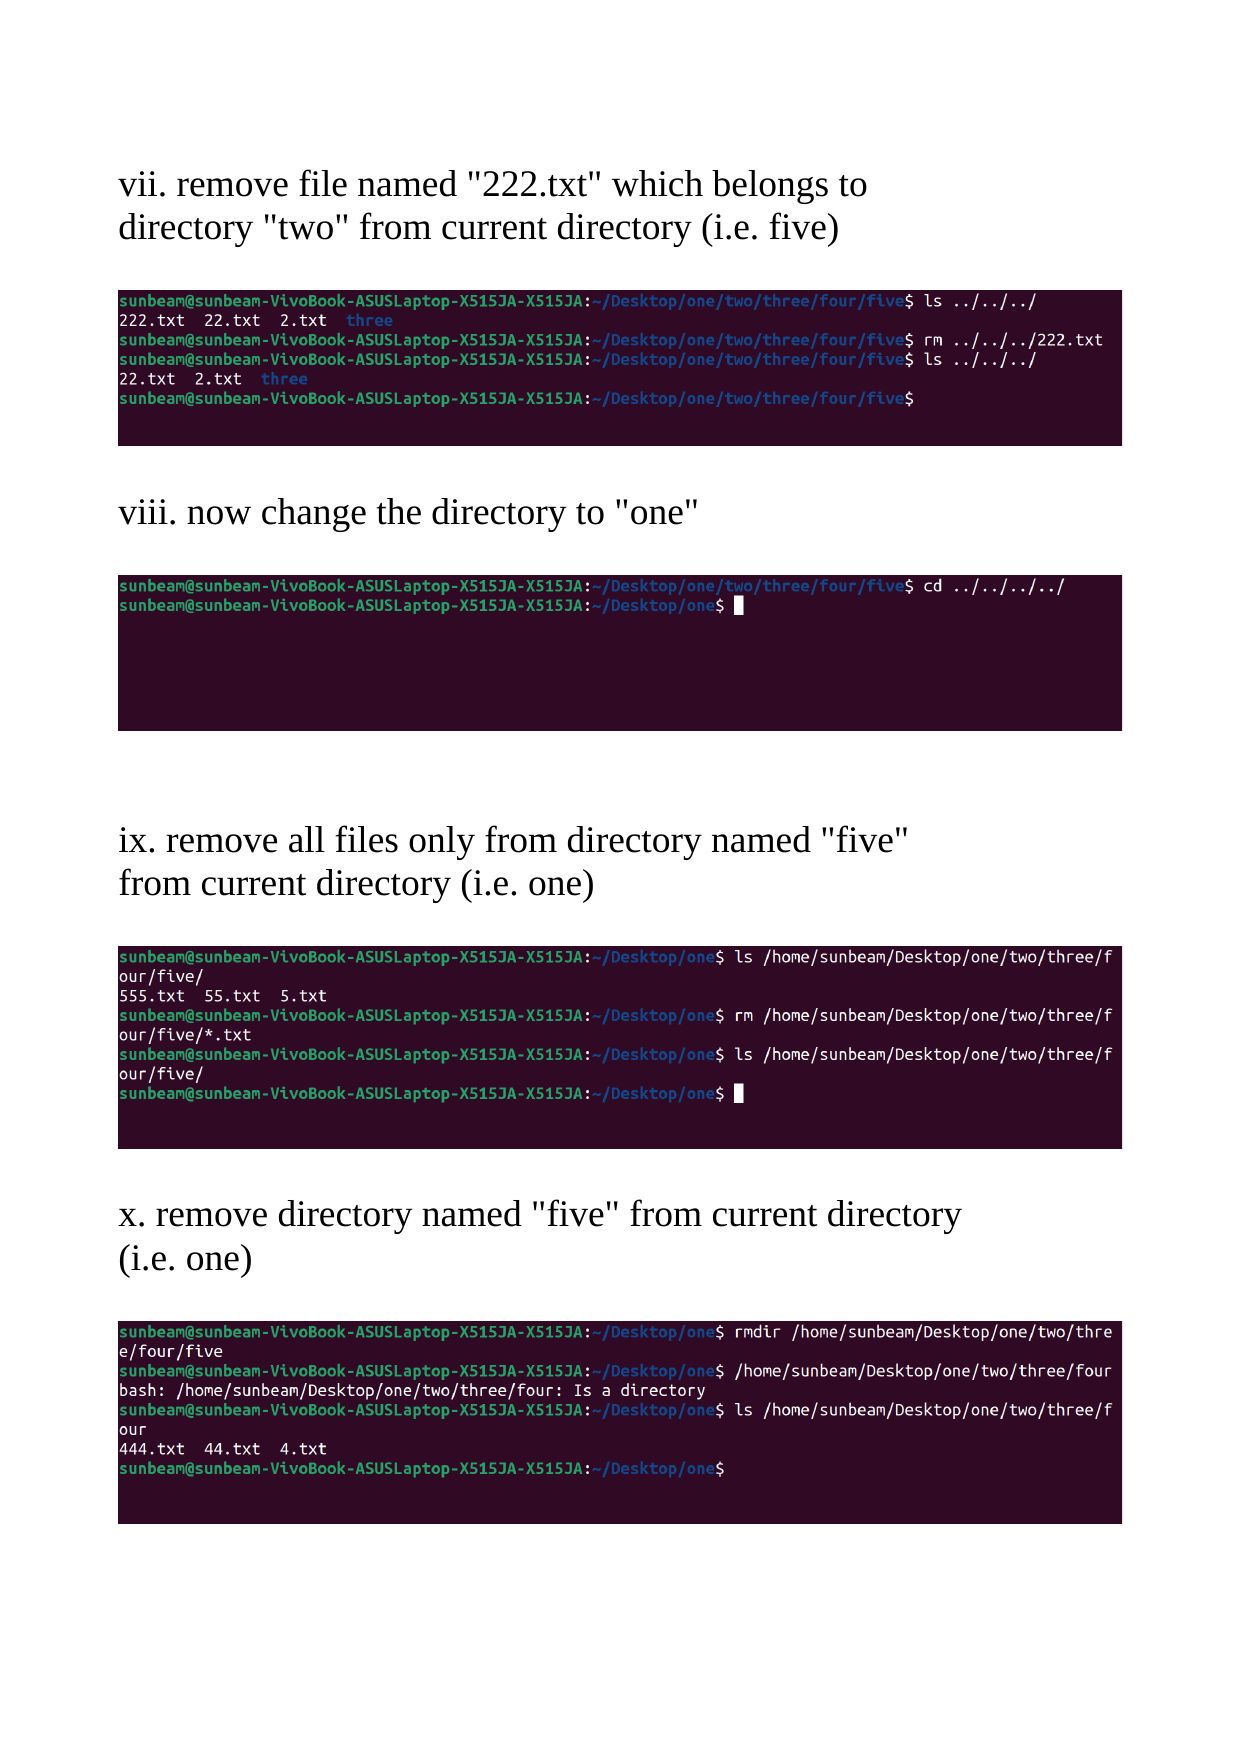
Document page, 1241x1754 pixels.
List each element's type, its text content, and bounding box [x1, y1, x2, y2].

picture [118, 946, 1123, 1149]
picture [118, 1321, 1123, 1524]
text ix. remove all files only from directory named "five" [118, 817, 1122, 860]
text vii. remove file named "222.txt" which belongs to [118, 161, 1122, 204]
text x. remove directory named "five" from current directory [118, 1192, 1122, 1235]
text from current directory (i.e. one) [118, 860, 1122, 903]
text directory "two" from current directory (i.e. five) [118, 204, 1122, 247]
picture [118, 575, 1123, 731]
picture [118, 290, 1123, 446]
text (i.e. one) [118, 1235, 1122, 1278]
text viii. now change the directory to "one" [118, 489, 1122, 532]
